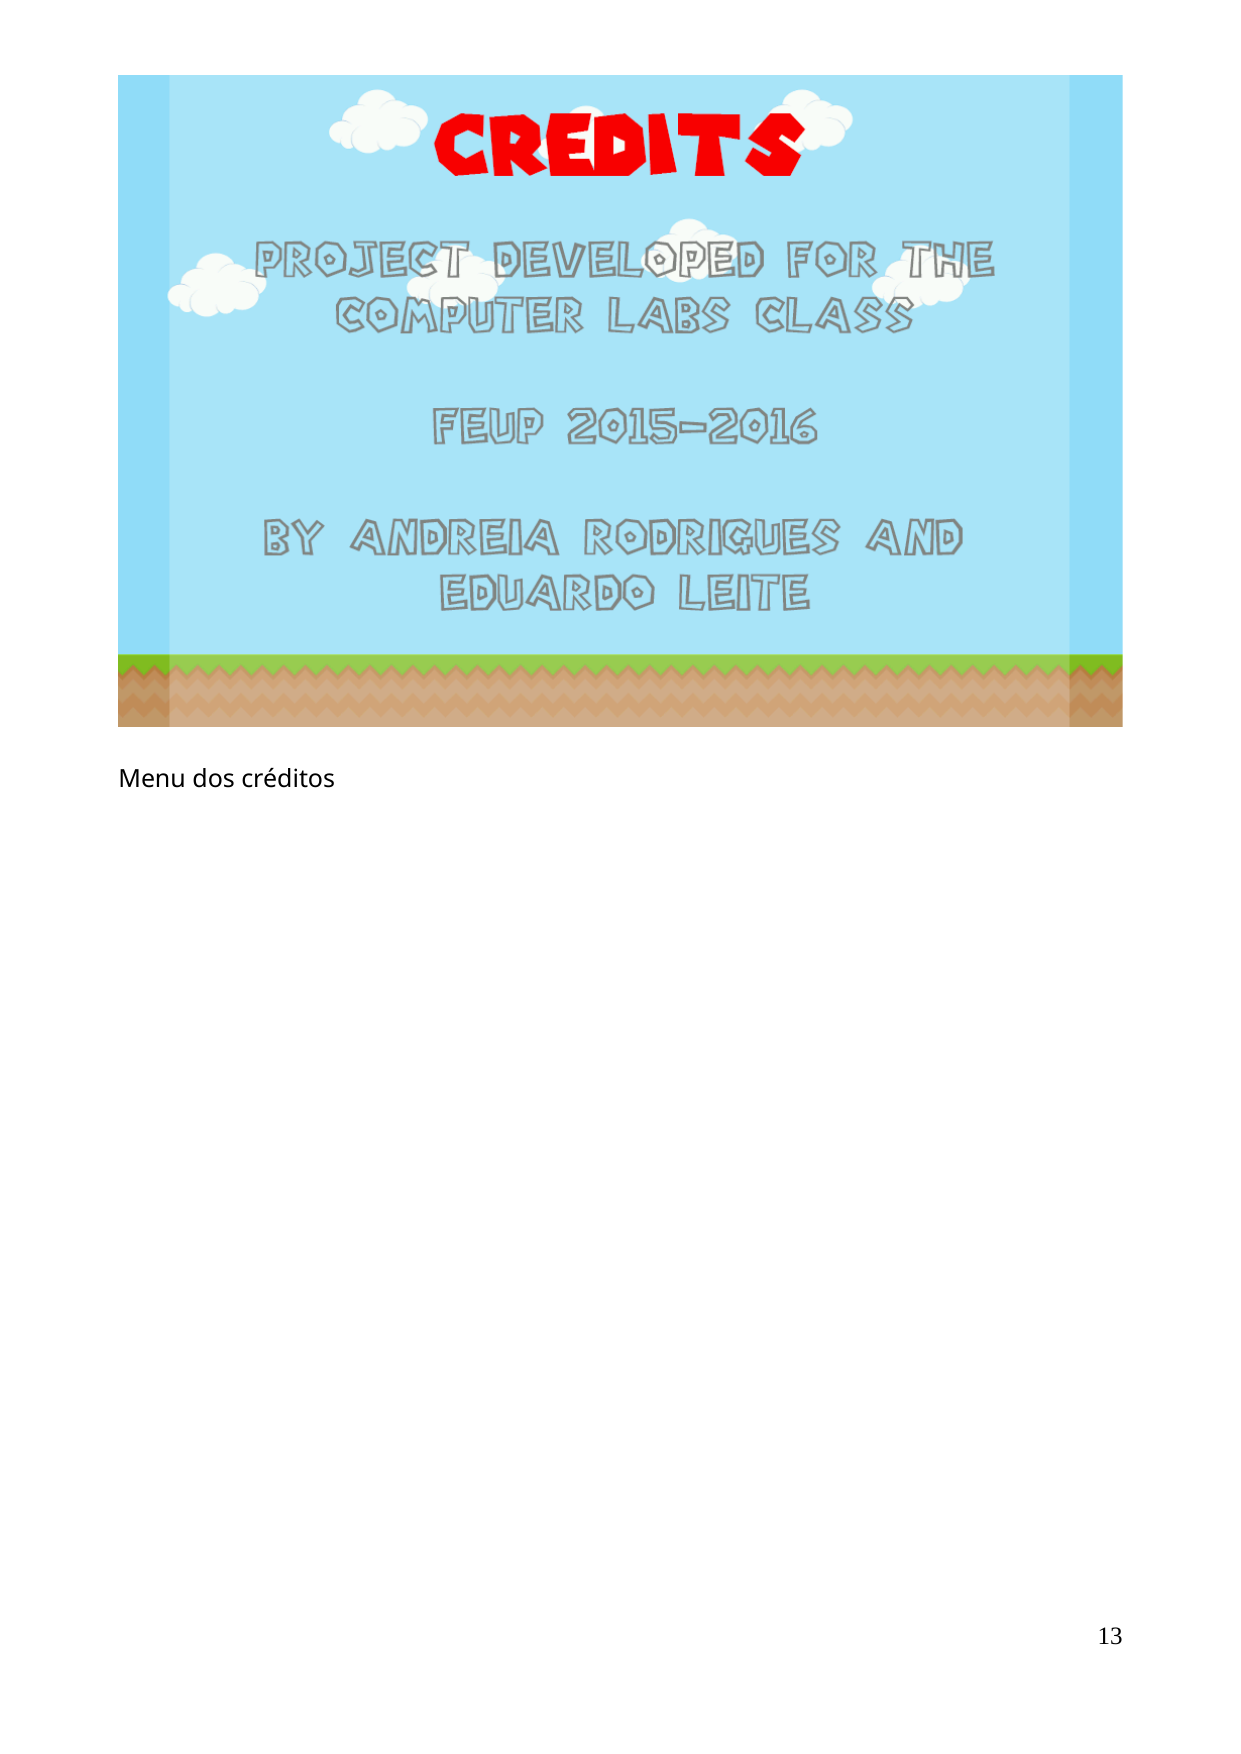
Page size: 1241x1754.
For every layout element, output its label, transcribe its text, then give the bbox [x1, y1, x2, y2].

text Menu dos créditos [118, 761, 1122, 795]
